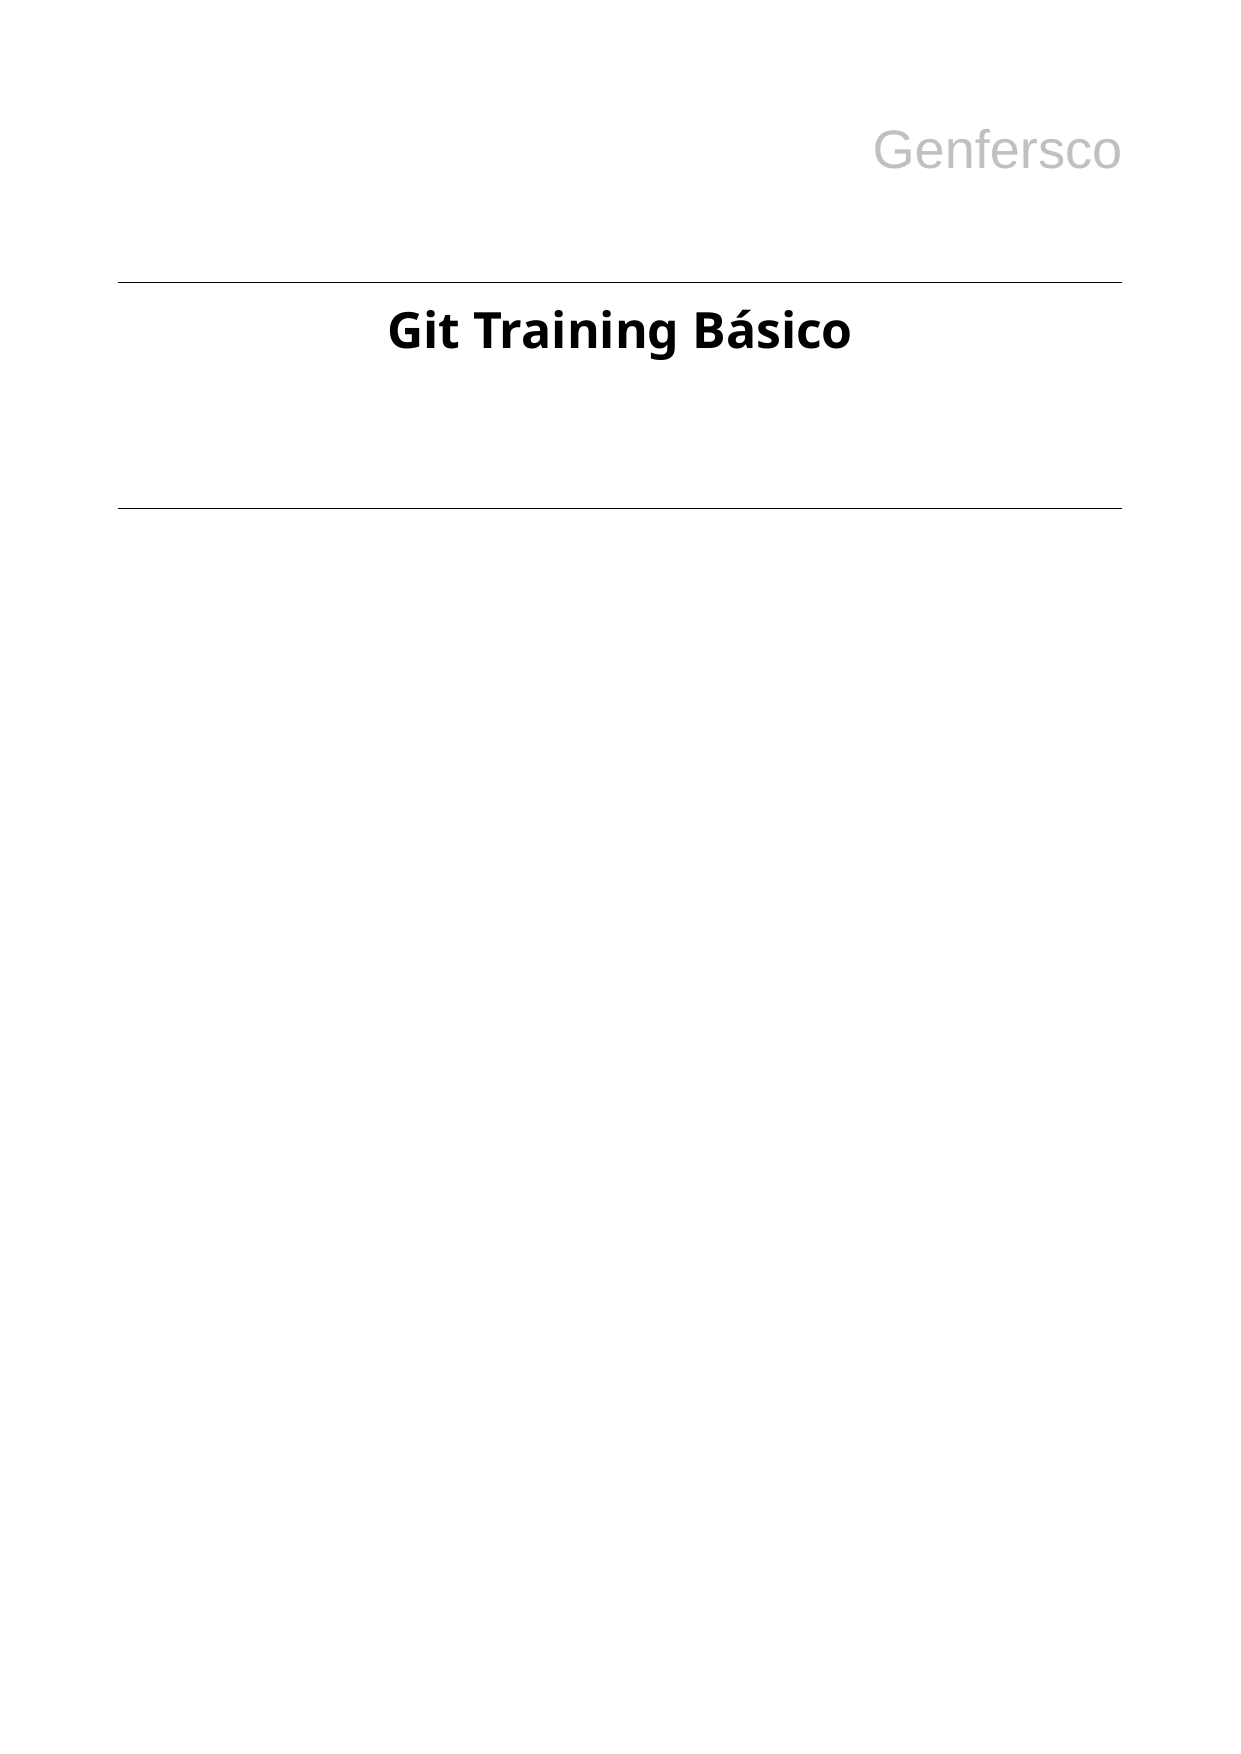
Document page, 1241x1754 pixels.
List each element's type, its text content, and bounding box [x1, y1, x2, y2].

text Git Training Básico [118, 295, 1122, 363]
text Genfersco [118, 118, 1122, 180]
